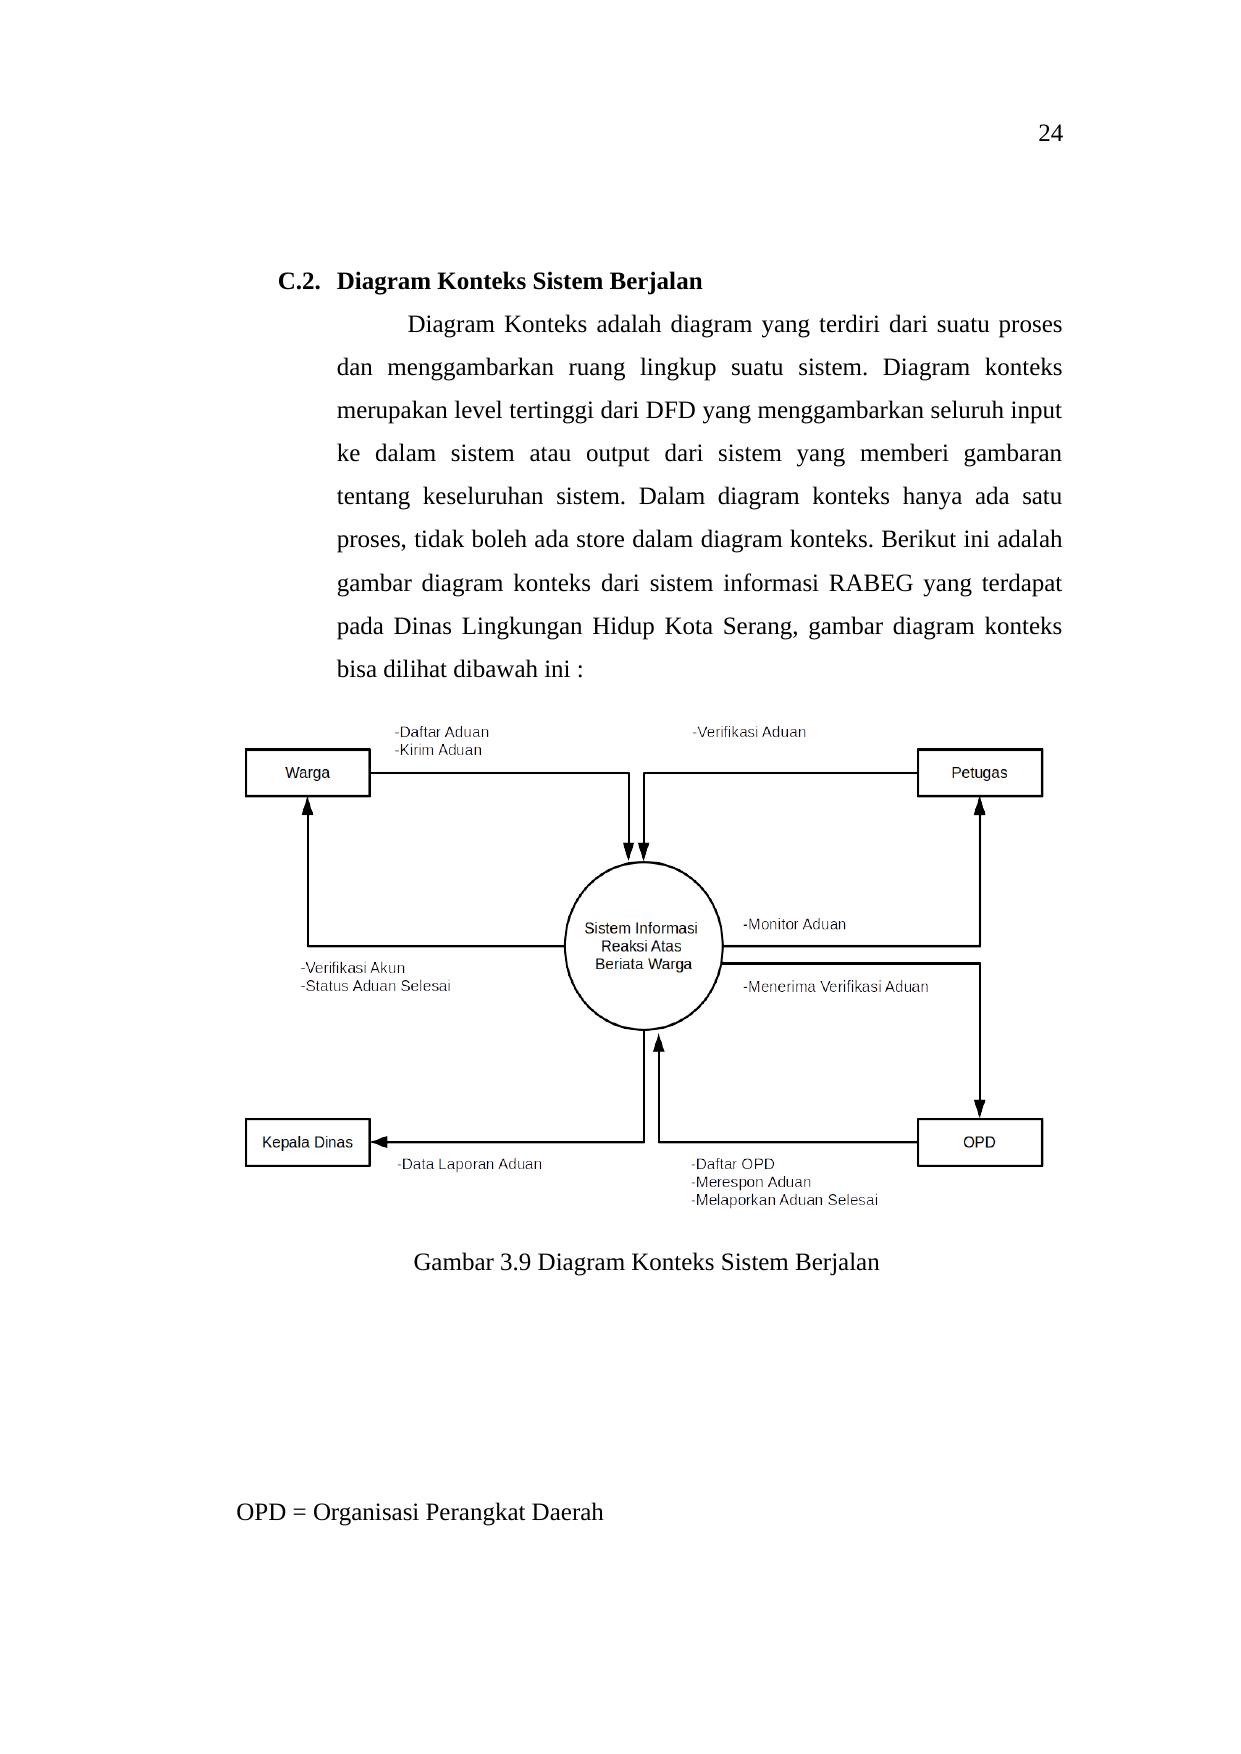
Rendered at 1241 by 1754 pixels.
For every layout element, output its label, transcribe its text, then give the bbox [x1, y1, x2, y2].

text OPD = Organisasi Perangkat Daerah [236, 1497, 1063, 1526]
text Diagram Konteks adalah diagram yang terdiri dari suatu proses dan menggambarkan ruang lingkup suatu sistem. Diagram konteks merupakan level tertinggi dari DFD yang menggambarkan seluruh input ke dalam sistem atau output dari sistem yang memberi gambaran tentang keseluruhan sistem. Dalam diagram konteks hanya ada satu proses, tidak boleh ada store dalam diagram konteks. Berikut ini adalah gambar diagram konteks dari sistem informasi RABEG yang terdapat pada Dinas Lingkungan Hidup Kota Serang, gambar diagram konteks bisa dilihat dibawah ini : [337, 309, 1063, 683]
list Diagram Konteks Sistem Berjalan [278, 266, 1063, 294]
picture [245, 713, 1055, 753]
table_header Gambar 3.9 Diagram Konteks Sistem Berjalan [236, 697, 1063, 1282]
